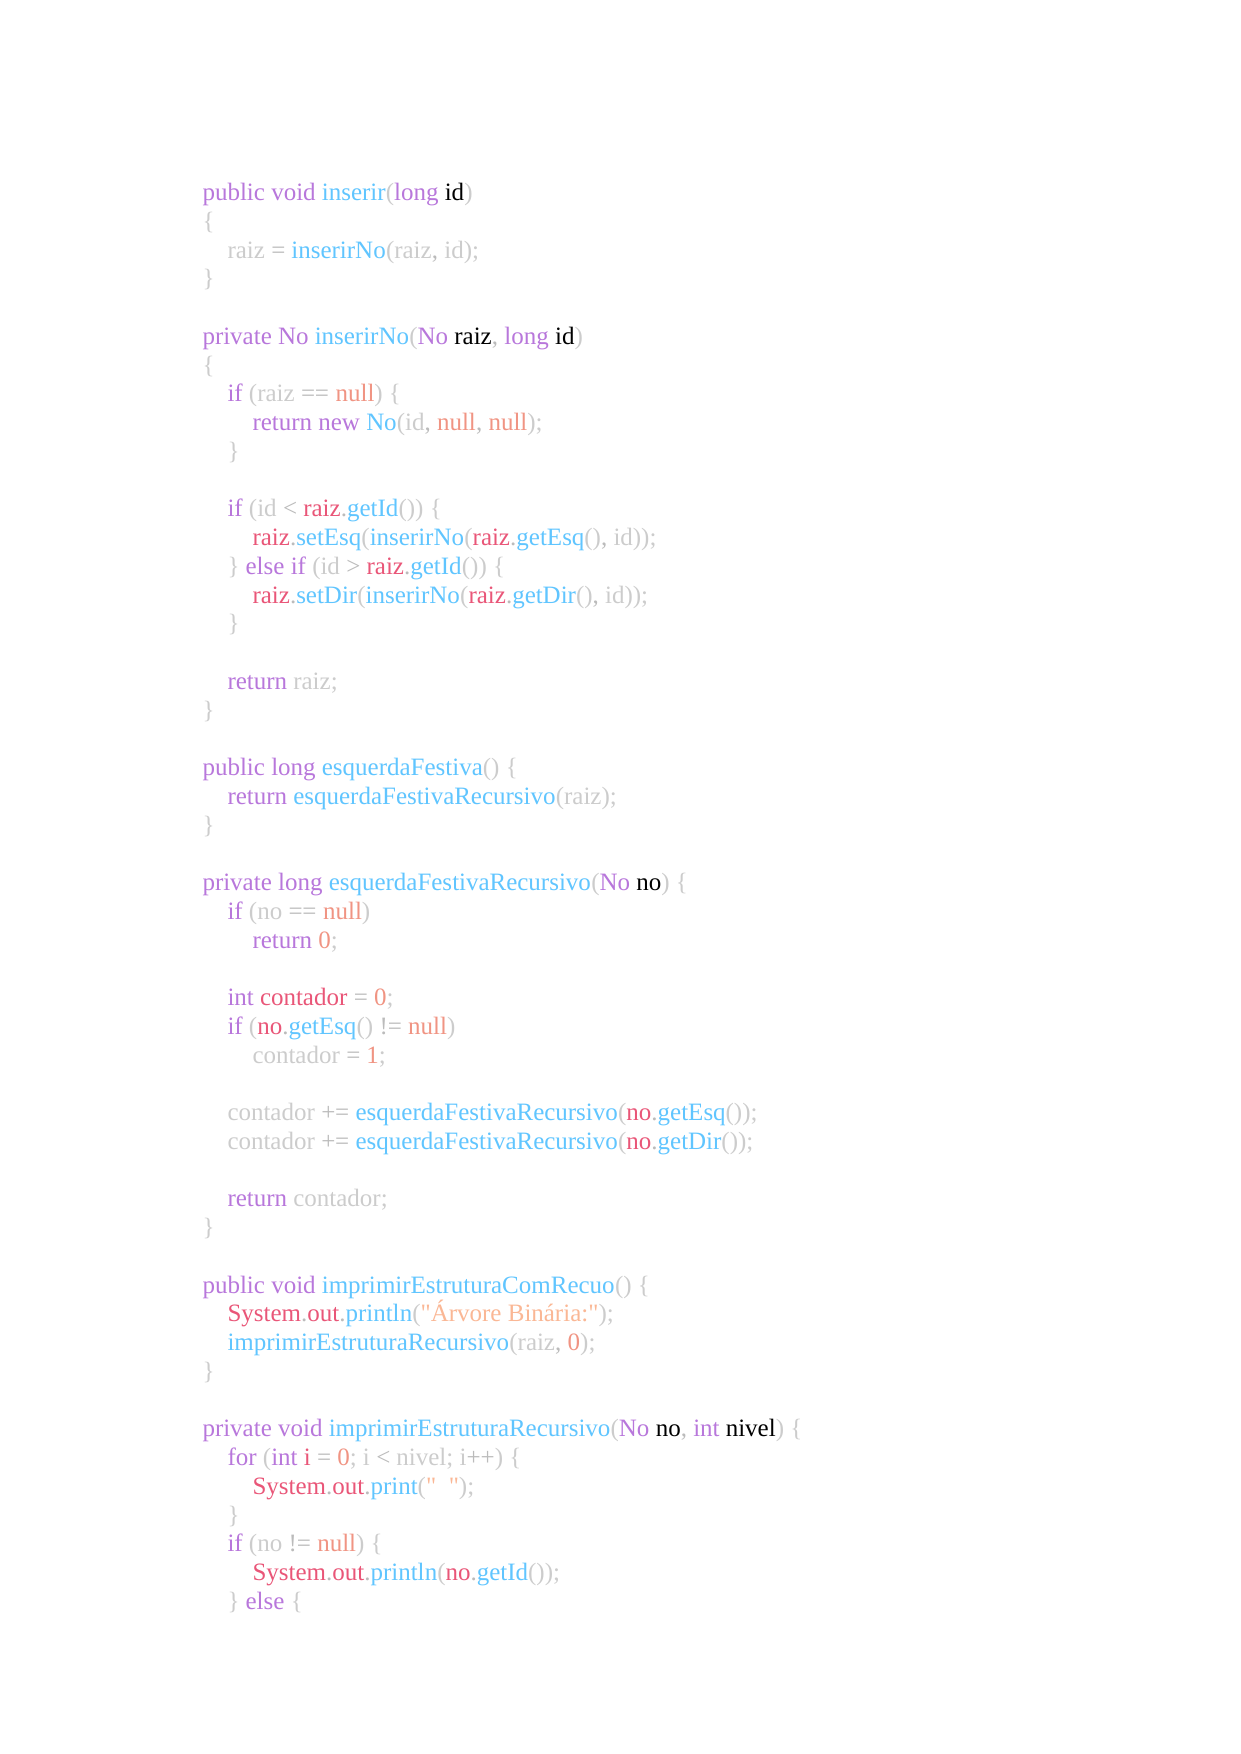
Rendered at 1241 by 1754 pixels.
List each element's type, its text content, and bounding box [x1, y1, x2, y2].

text System.out.print(" "); [177, 1471, 1122, 1500]
text } [177, 608, 1122, 637]
text } [177, 436, 1122, 465]
text if (no != null) { [177, 1528, 1122, 1557]
text imprimirEstruturaRecursivo(raiz, 0); [177, 1327, 1122, 1356]
text } [177, 263, 1122, 292]
text return 0; [177, 925, 1122, 953]
text } [177, 1212, 1122, 1241]
text private long esquerdaFestivaRecursivo(No no) { [177, 867, 1122, 896]
text return esquerdaFestivaRecursivo(raiz); [177, 781, 1122, 810]
text public void imprimirEstruturaComRecuo() { [177, 1270, 1122, 1298]
text System.out.println("Árvore Binária:"); [177, 1298, 1122, 1327]
text System.out.println(no.getId()); [177, 1557, 1122, 1586]
text public void inserir(long id) [177, 177, 1122, 206]
text { [177, 206, 1122, 235]
text { [177, 350, 1122, 378]
text public long esquerdaFestiva() { [177, 752, 1122, 781]
text private No inserirNo(No raiz, long id) [177, 321, 1122, 350]
text contador = 1; [177, 1040, 1122, 1068]
text for (int i = 0; i < nivel; i++) { [177, 1442, 1122, 1471]
text private void imprimirEstruturaRecursivo(No no, int nivel) { [177, 1413, 1122, 1442]
text contador += esquerdaFestivaRecursivo(no.getDir()); [177, 1126, 1122, 1155]
text raiz.setEsq(inserirNo(raiz.getEsq(), id)); [177, 522, 1122, 551]
text raiz.setDir(inserirNo(raiz.getDir(), id)); [177, 580, 1122, 608]
text int contador = 0; [177, 982, 1122, 1011]
text return new No(id, null, null); [177, 407, 1122, 436]
text } [177, 1500, 1122, 1528]
text return raiz; [177, 666, 1122, 695]
text if (no == null) [177, 896, 1122, 925]
text return contador; [177, 1183, 1122, 1212]
text } else { [177, 1586, 1122, 1615]
text } [177, 810, 1122, 838]
text if (no.getEsq() != null) [177, 1011, 1122, 1040]
text } else if (id > raiz.getId()) { [177, 551, 1122, 580]
text raiz = inserirNo(raiz, id); [177, 235, 1122, 263]
text } [177, 1356, 1122, 1385]
text if (raiz == null) { [177, 378, 1122, 407]
text if (id < raiz.getId()) { [177, 493, 1122, 522]
text contador += esquerdaFestivaRecursivo(no.getEsq()); [177, 1097, 1122, 1126]
text } [177, 695, 1122, 723]
